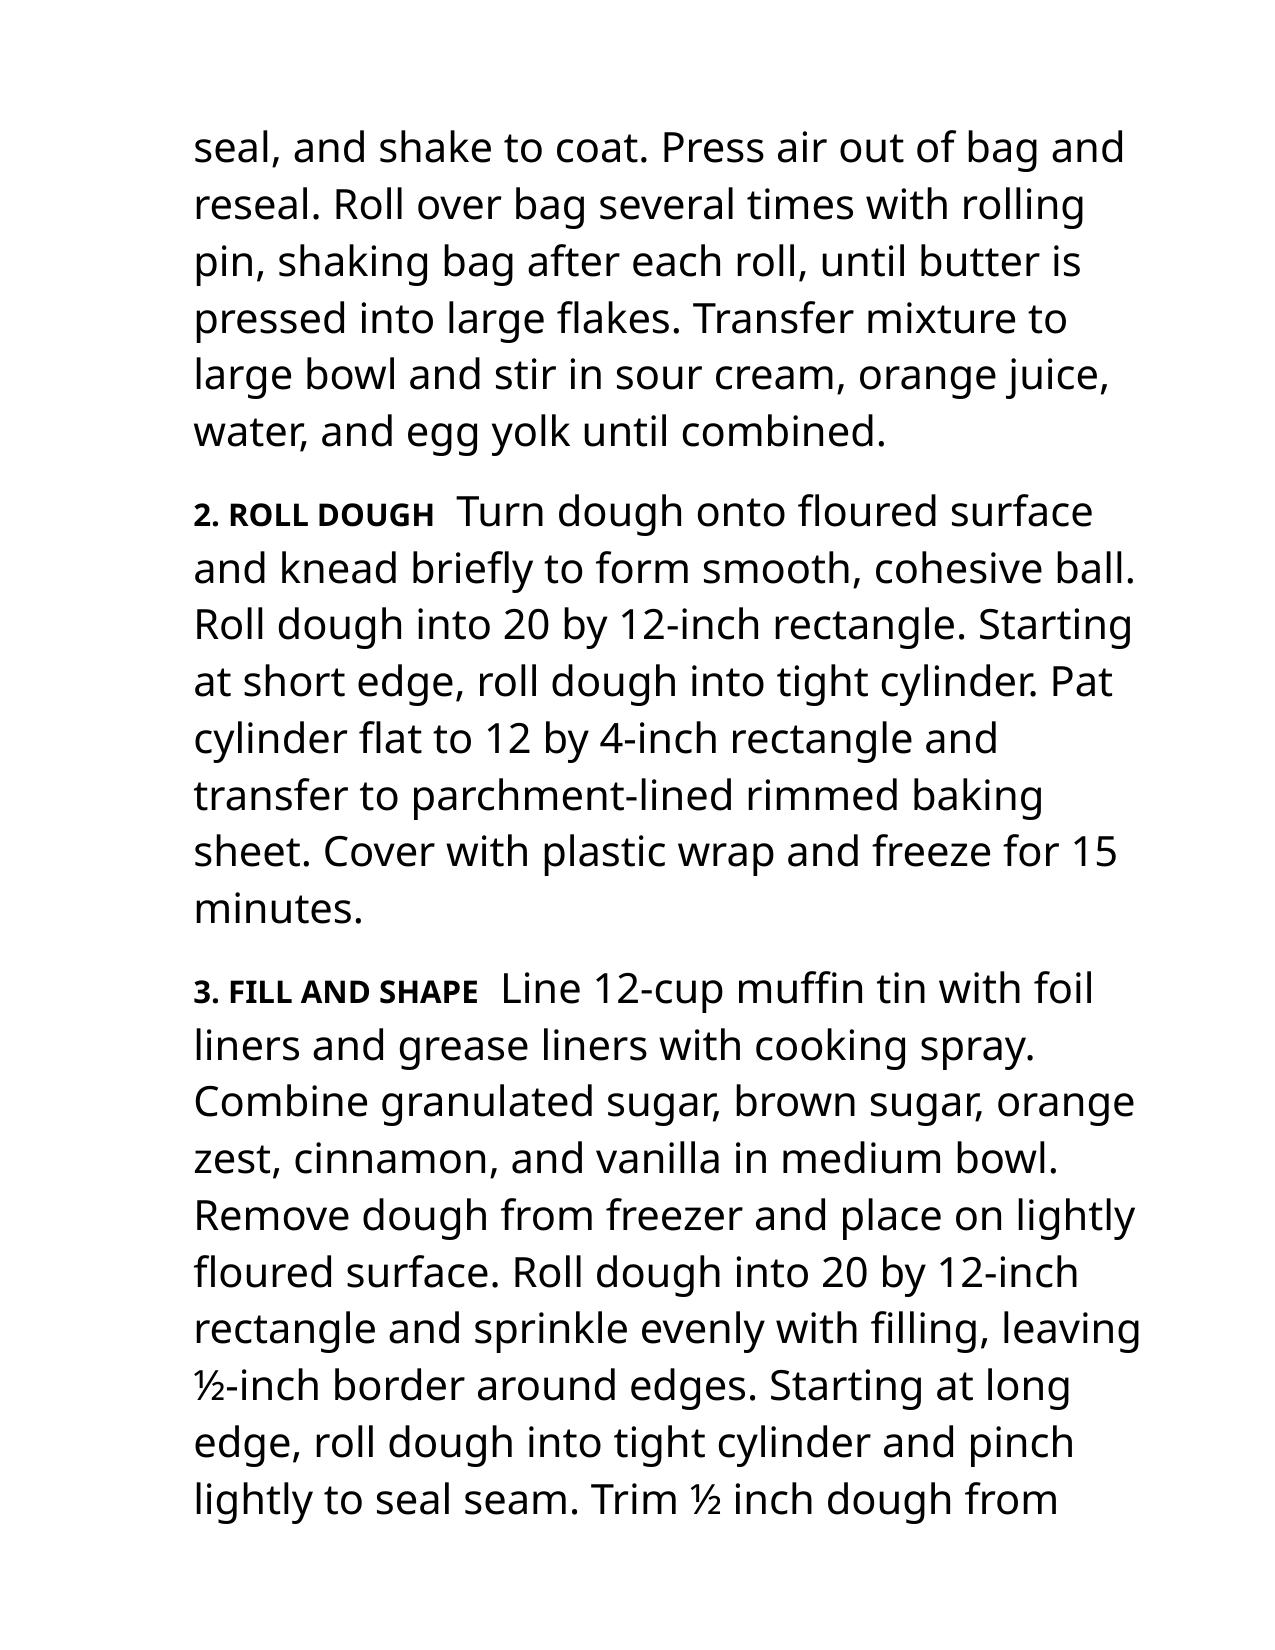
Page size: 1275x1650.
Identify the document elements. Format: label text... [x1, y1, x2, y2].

text 3. FILL AND SHAPE Line 12-cup muffin tin with foil liners and grease liners with cooking spray. Combine granulated sugar, brown sugar, orange zest, cinnamon, and vanilla in medium bowl. Remove dough from freezer and place on lightly floured surface. Roll dough into 20 by 12-inch rectangle and sprinkle evenly with filling, leaving ½-inch border around edges. Starting at long edge, roll dough into tight cylinder and pinch lightly to seal seam. Trim ½ inch dough from [118, 959, 1157, 1526]
text 2. ROLL DOUGH Turn dough onto floured surface and knead briefly to form smooth, cohesive ball. Roll dough into 20 by 12-inch rectangle. Starting at short edge, roll dough into tight cylinder. Pat cylinder flat to 12 by 4-inch rectangle and transfer to parchment-lined rimmed baking sheet. Cover with plastic wrap and freeze for 15 minutes. [118, 482, 1157, 936]
text seal, and shake to coat. Press air out of bag and reseal. Roll over bag several times with rolling pin, shaking bag after each roll, until butter is pressed into large flakes. Transfer mixture to large bowl and stir in sour cream, orange juice, water, and egg yolk until combined. [118, 118, 1157, 459]
